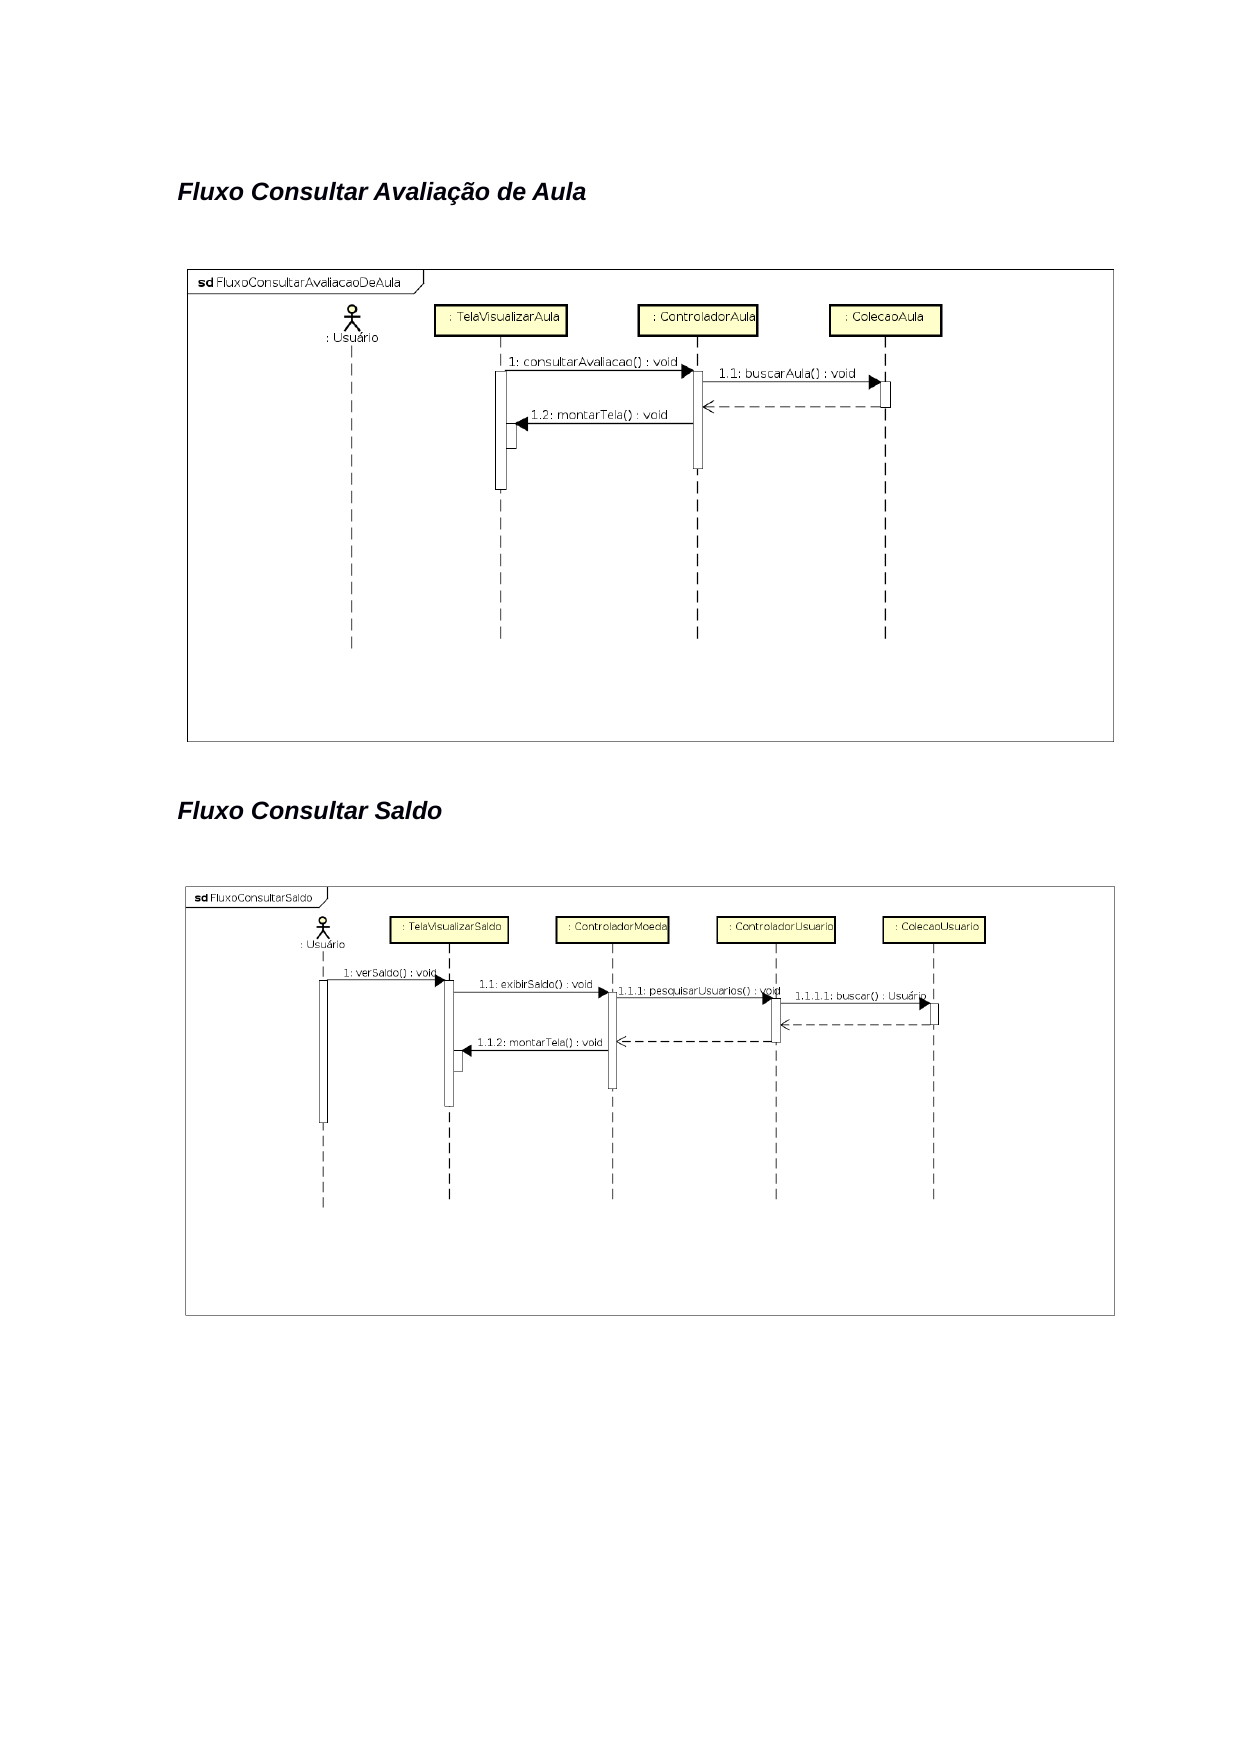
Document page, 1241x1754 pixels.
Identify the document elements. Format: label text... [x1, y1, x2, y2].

picture [177, 259, 1123, 751]
text Fluxo Consultar Avaliação de Aula [177, 177, 1122, 206]
picture [177, 878, 1123, 1323]
text Fluxo Consultar Saldo [177, 796, 1122, 824]
